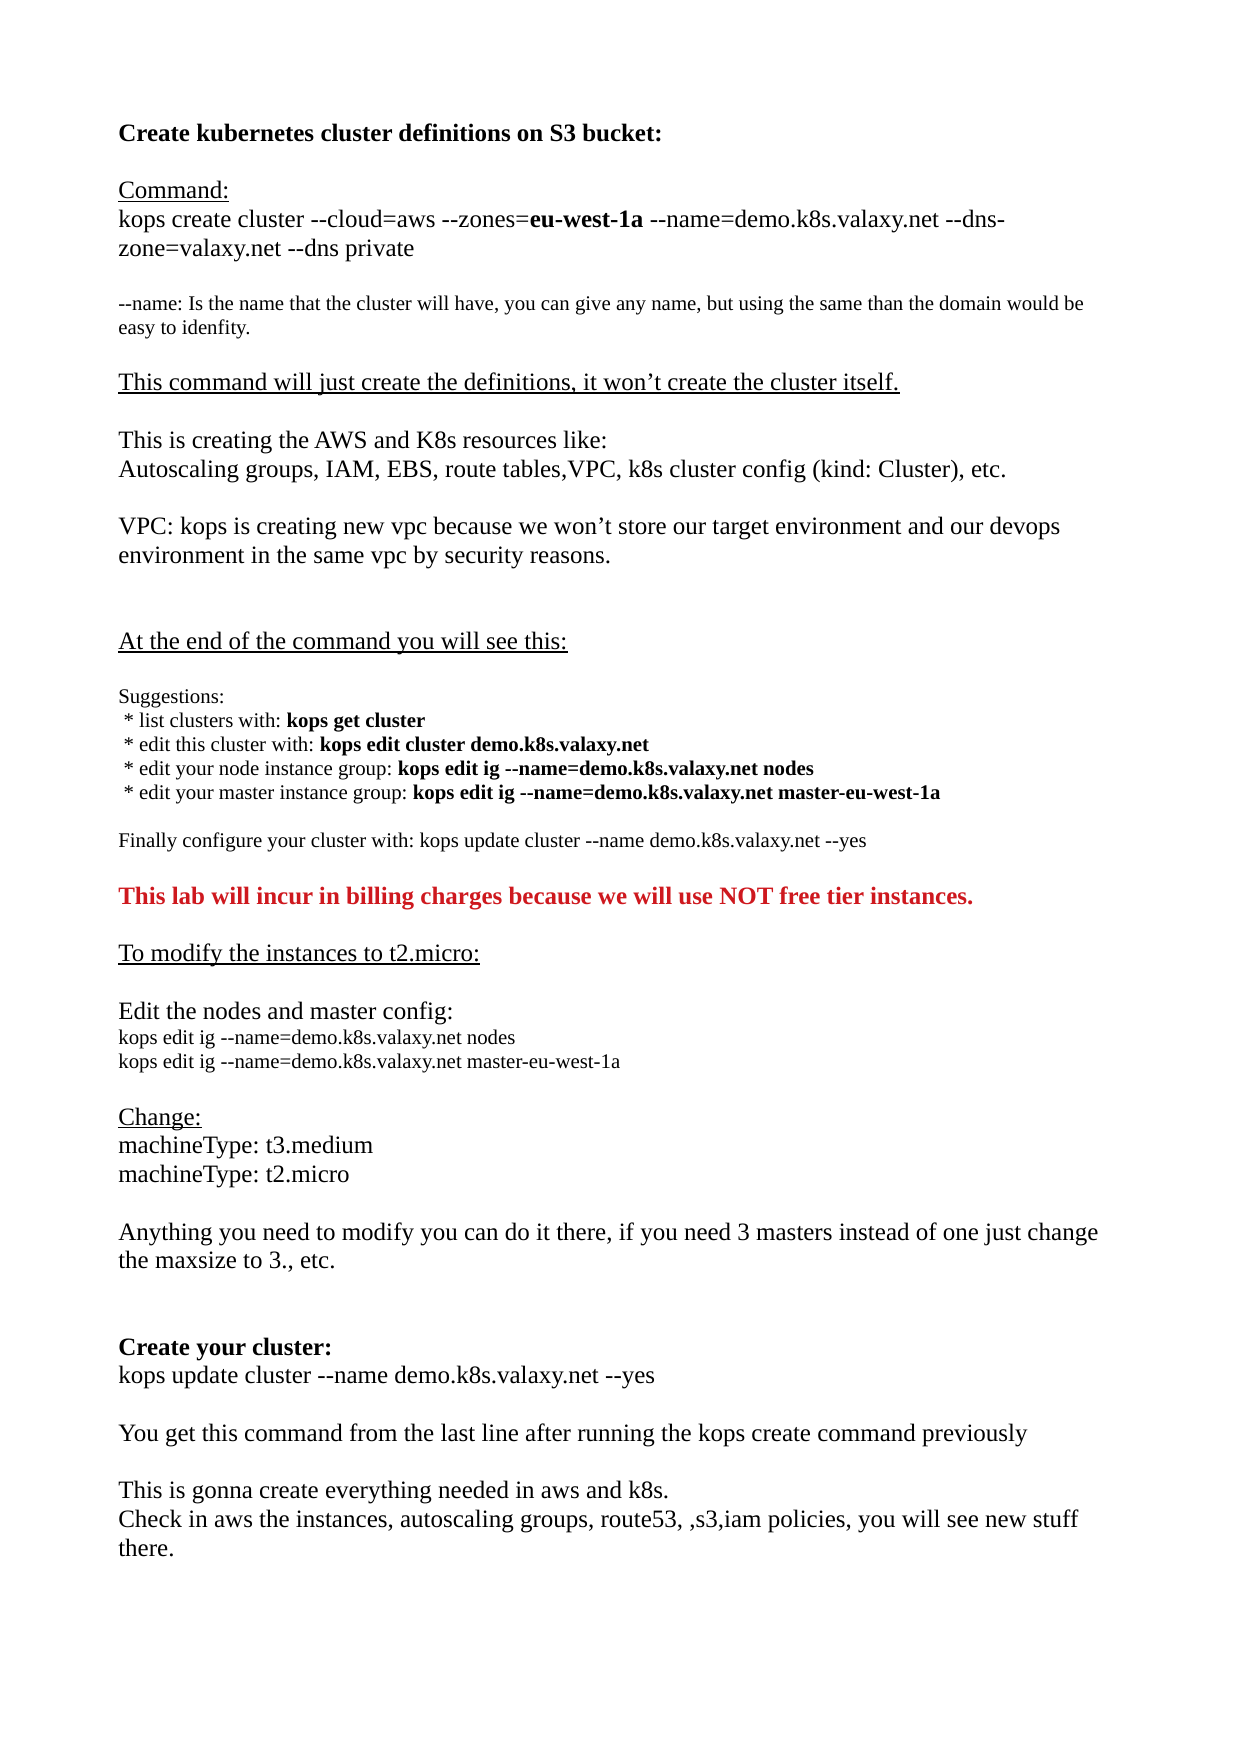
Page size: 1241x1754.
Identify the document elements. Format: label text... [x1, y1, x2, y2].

text Autoscaling groups, IAM, EBS, route tables,VPC, k8s cluster config (kind: Cluster), etc. [118, 454, 1122, 482]
text You get this command from the last line after running the kops create command previously [118, 1418, 1122, 1447]
text * edit your node instance group: kops edit ig --name=demo.k8s.valaxy.net nodes [118, 756, 1122, 780]
text Change: [118, 1102, 1122, 1130]
text Anything you need to modify you can do it there, if you need 3 masters instead of one just change the maxsize to 3., etc. [118, 1217, 1122, 1274]
text This is gonna create everything needed in aws and k8s. [118, 1475, 1122, 1504]
text Suggestions: [118, 684, 1122, 708]
text kops create cluster --cloud=aws --zones=eu-west-1a --name=demo.k8s.valaxy.net --dns-zone=valaxy.net --dns private [118, 204, 1122, 262]
text * edit your master instance group: kops edit ig --name=demo.k8s.valaxy.net master-eu-west-1a [118, 780, 1122, 804]
text Create kubernetes cluster definitions on S3 bucket: [118, 118, 1122, 147]
text This is creating the AWS and K8s resources like: [118, 425, 1122, 454]
text Command: [118, 176, 1122, 204]
text VPC: kops is creating new vpc because we won’t store our target environment and our devops environment in the same vpc by security reasons. [118, 511, 1122, 569]
text Edit the nodes and master config: [118, 996, 1122, 1025]
text Finally configure your cluster with: kops update cluster --name demo.k8s.valaxy.net --yes [118, 828, 1122, 852]
text kops update cluster --name demo.k8s.valaxy.net --yes [118, 1360, 1122, 1389]
text kops edit ig --name=demo.k8s.valaxy.net nodes [118, 1025, 1122, 1049]
text At the end of the command you will see this: [118, 626, 1122, 655]
text Create your cluster: [118, 1332, 1122, 1360]
text Check in aws the instances, autoscaling groups, route53, ,s3,iam policies, you will see new stuff there. [118, 1504, 1122, 1562]
text --name: Is the name that the cluster will have, you can give any name, but using the same than the domain would be easy to idenfity. [118, 291, 1122, 339]
text kops edit ig --name=demo.k8s.valaxy.net master-eu-west-1a [118, 1049, 1122, 1073]
text * edit this cluster with: kops edit cluster demo.k8s.valaxy.net [118, 732, 1122, 756]
text This lab will incur in billing charges because we will use NOT free tier instances. [118, 881, 1122, 910]
text machineType: t3.medium [118, 1130, 1122, 1159]
text machineType: t2.micro [118, 1159, 1122, 1188]
text This command will just create the definitions, it won’t create the cluster itself. [118, 367, 1122, 396]
text * list clusters with: kops get cluster [118, 708, 1122, 732]
text To modify the instances to t2.micro: [118, 938, 1122, 967]
